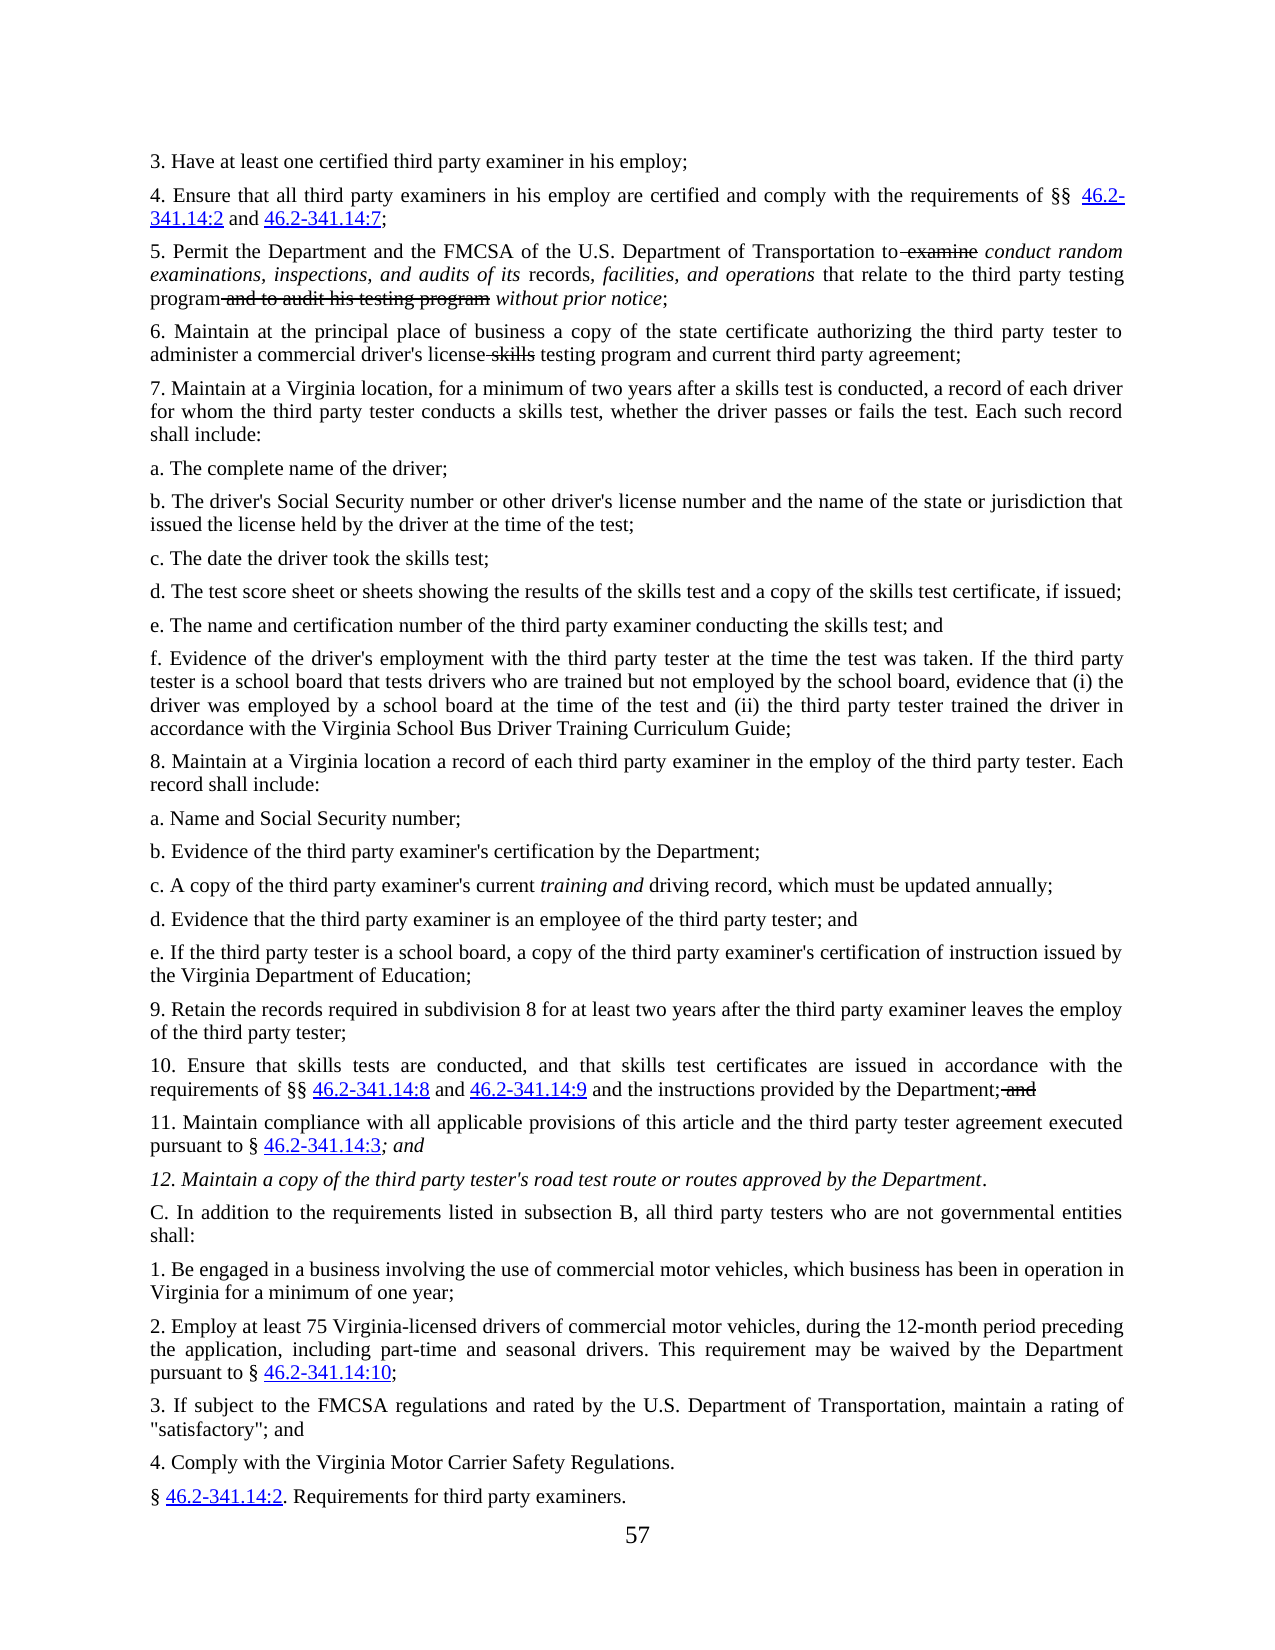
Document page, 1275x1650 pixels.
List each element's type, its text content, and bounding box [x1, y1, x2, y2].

text c. A copy of the third party examiner's current training and driving record, which must be updated annually; [150, 874, 1125, 897]
text 11. Maintain compliance with all applicable provisions of this article and the third party tester agreement executed pursuant to § 46.2-341.14:3; and [150, 1111, 1125, 1157]
text 9. Retain the records required in subdivision 8 for at least two years after the third party examiner leaves the employ of the third party tester; [150, 998, 1125, 1044]
text 3. If subject to the FMCSA regulations and rated by the U.S. Department of Transportation, maintain a rating of "satisfactory"; and [150, 1394, 1125, 1441]
text b. The driver's Social Security number or other driver's license number and the name of the state or jurisdiction that issued the license held by the driver at the time of the test; [150, 490, 1125, 536]
text 4. Ensure that all third party examiners in his employ are certified and comply with the requirements of §§ 46.2-341.14:2 and 46.2-341.14:7; [150, 183, 1125, 230]
text 2. Employ at least 75 Virginia-licensed drivers of commercial motor vehicles, during the 12-month period preceding the application, including part-time and seasonal drivers. This requirement may be waived by the Department pursuant to § 46.2-341.14:10; [150, 1314, 1125, 1384]
text c. The date the driver took the skills test; [150, 547, 1125, 570]
text a. The complete name of the driver; [150, 456, 1125, 479]
text 6. Maintain at the principal place of business a copy of the state certificate authorizing the third party tester to administer a commercial driver's license skills testing program and current third party agreement; [150, 320, 1125, 366]
text 12. Maintain a copy of the third party tester's road test route or routes approved by the Department. [150, 1168, 1125, 1191]
text C. In addition to the requirements listed in subsection B, all third party testers who are not governmental entities shall: [150, 1201, 1125, 1247]
text 4. Comply with the Virginia Motor Carrier Safety Regulations. [150, 1451, 1125, 1474]
text § 46.2-341.14:2. Requirements for third party examiners. [150, 1484, 1125, 1508]
text 1. Be engaged in a business involving the use of commercial motor vehicles, which business has been in operation in Virginia for a minimum of one year; [150, 1258, 1125, 1304]
text d. The test score sheet or sheets showing the results of the skills test and a copy of the skills test certificate, if issued; [150, 580, 1125, 603]
text e. The name and certification number of the third party examiner conducting the skills test; and [150, 614, 1125, 637]
text 5. Permit the Department and the FMCSA of the U.S. Department of Transportation to examine conduct random examinations, inspections, and audits of its records, facilities, and operations that relate to the third party testing program and to audit his testing program without prior notice; [150, 240, 1125, 309]
text 7. Maintain at a Virginia location, for a minimum of two years after a skills test is conducted, a record of each driver for whom the third party tester conducts a skills test, whether the driver passes or fails the test. Each such record shall include: [150, 377, 1125, 446]
text b. Evidence of the third party examiner's certification by the Department; [150, 840, 1125, 863]
text 8. Maintain at a Virginia location a record of each third party examiner in the employ of the third party tester. Each record shall include: [150, 750, 1125, 796]
text d. Evidence that the third party examiner is an employee of the third party tester; and [150, 907, 1125, 931]
text 3. Have at least one certified third party examiner in his employ; [150, 150, 1125, 173]
text e. If the third party tester is a school board, a copy of the third party examiner's certification of instruction issued by the Virginia Department of Education; [150, 941, 1125, 987]
text a. Name and Social Security number; [150, 807, 1125, 830]
text 10. Ensure that skills tests are conducted, and that skills test certificates are issued in accordance with the requirements of §§ 46.2-341.14:8 and 46.2-341.14:9 and the instructions provided by the Department; and [150, 1054, 1125, 1101]
text f. Evidence of the driver's employment with the third party tester at the time the test was taken. If the third party tester is a school board that tests drivers who are trained but not employed by the school board, evidence that (i) the driver was employed by a school board at the time of the test and (ii) the third party tester trained the driver in accordance with the Virginia School Bus Driver Training Curriculum Guide; [150, 647, 1125, 740]
